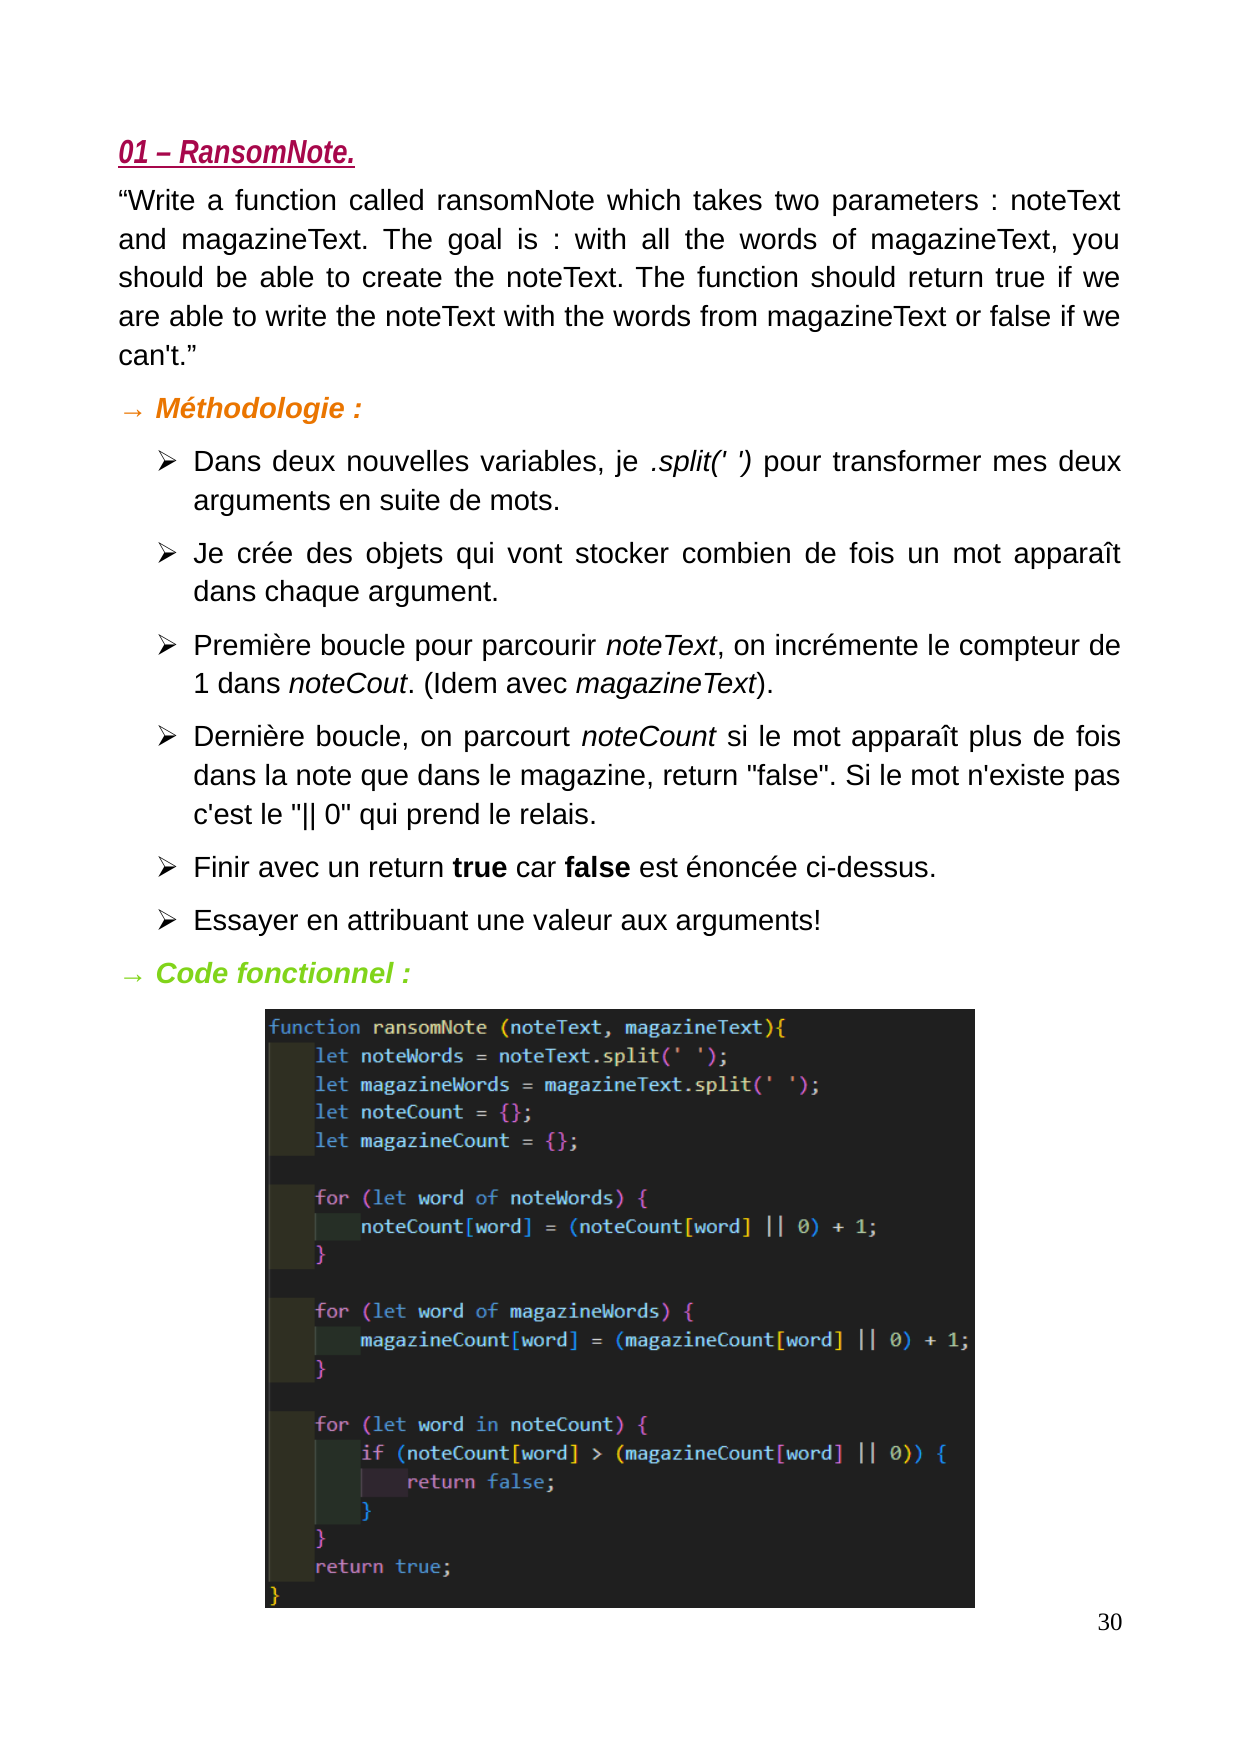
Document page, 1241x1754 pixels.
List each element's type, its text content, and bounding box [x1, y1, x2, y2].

picture [265, 1009, 975, 1608]
list Essayer en attribuant une valeur aux arguments! [156, 903, 1122, 937]
text → Code fonctionnel : [118, 957, 1122, 990]
text “Write a function called ransomNote which takes two parameters : noteText and magazineText. The goal is : with all the words of magazineText, you should be able to create the noteText. The function should return true if we are able to write the noteText with the words from magazineText or false if we can't.” [118, 183, 1122, 371]
subtitle 01 – RansomNote. [118, 133, 1122, 171]
list Dans deux nouvelles variables, je .split(' ') pour transformer mes deux arguments en suite de mots. [156, 444, 1122, 516]
text → Méthodologie : [118, 391, 1122, 424]
list Finir avec un return true car false est énoncée ci-dessus. [156, 850, 1122, 884]
list Je crée des objets qui vont stocker combien de fois un mot apparaît dans chaque argument. [156, 536, 1122, 608]
list Dernière boucle, on parcourt noteCount si le mot apparaît plus de fois dans la note que dans le magazine, return "false". Si le mot n'existe pas c'est le "|| 0" qui prend le relais. [156, 719, 1122, 830]
list Première boucle pour parcourir noteText, on incrémente le compteur de 1 dans noteCout. (Idem avec magazineText). [156, 628, 1122, 700]
